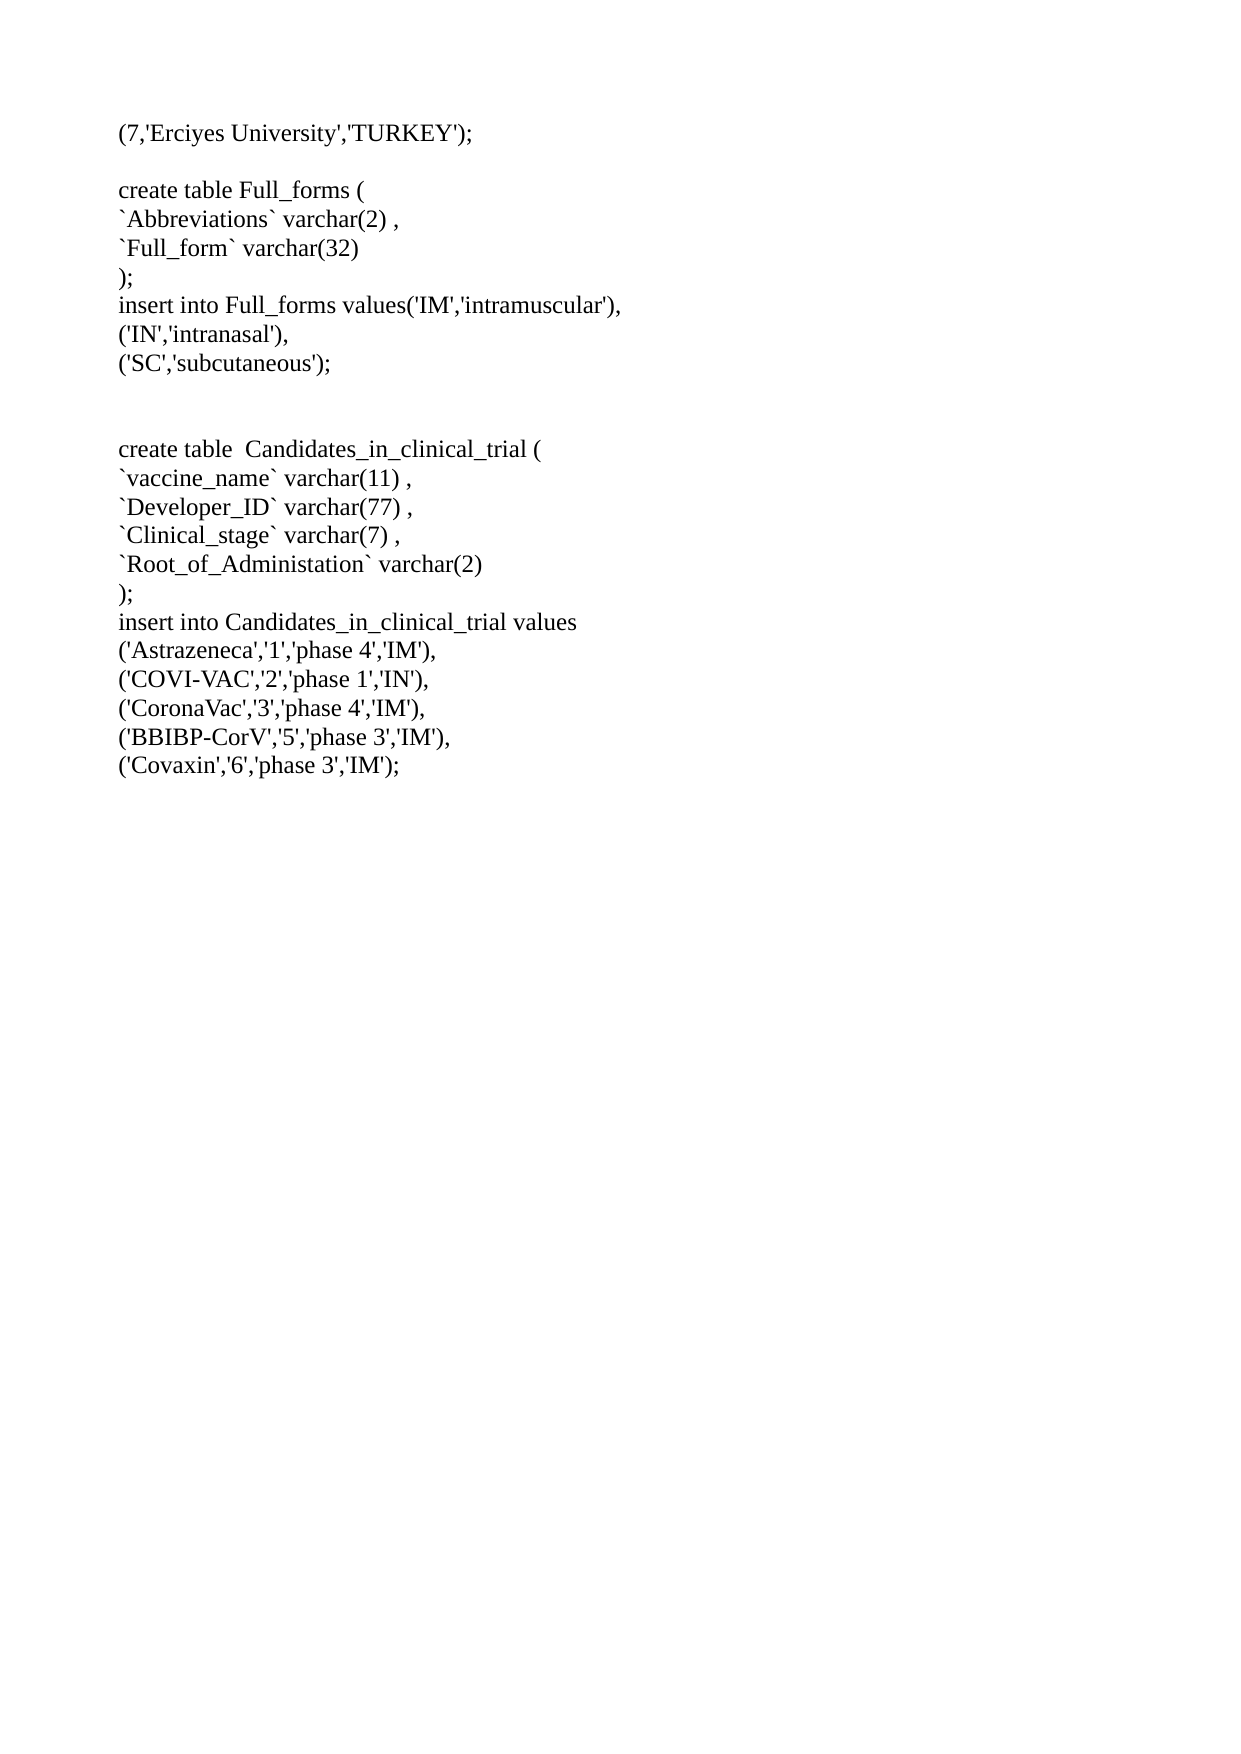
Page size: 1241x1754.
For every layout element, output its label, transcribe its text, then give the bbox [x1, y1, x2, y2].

text (7,'Erciyes University','TURKEY'); [118, 118, 1122, 147]
text `Developer_ID` varchar(77) , [118, 492, 1122, 521]
text ('BBIBP-CorV','5','phase 3','IM'), [118, 722, 1122, 751]
text insert into Candidates_in_clinical_trial values [118, 607, 1122, 636]
text `vaccine_name` varchar(11) , [118, 463, 1122, 492]
text ('COVI-VAC','2','phase 1','IN'), [118, 664, 1122, 693]
text ('SC','subcutaneous'); [118, 348, 1122, 377]
text ('Astrazeneca','1','phase 4','IM'), [118, 636, 1122, 664]
text ('CoronaVac','3','phase 4','IM'), [118, 693, 1122, 722]
text create table Full_forms ( [118, 176, 1122, 204]
text `Root_of_Administation` varchar(2) [118, 549, 1122, 578]
text create table Candidates_in_clinical_trial ( [118, 434, 1122, 463]
text `Clinical_stage` varchar(7) , [118, 521, 1122, 549]
text `Abbreviations` varchar(2) , [118, 204, 1122, 233]
text ('IN','intranasal'), [118, 319, 1122, 348]
text ); [118, 262, 1122, 291]
text ('Covaxin','6','phase 3','IM'); [118, 751, 1122, 779]
text ); [118, 578, 1122, 607]
text `Full_form` varchar(32) [118, 233, 1122, 262]
text insert into Full_forms values('IM','intramuscular'), [118, 291, 1122, 319]
